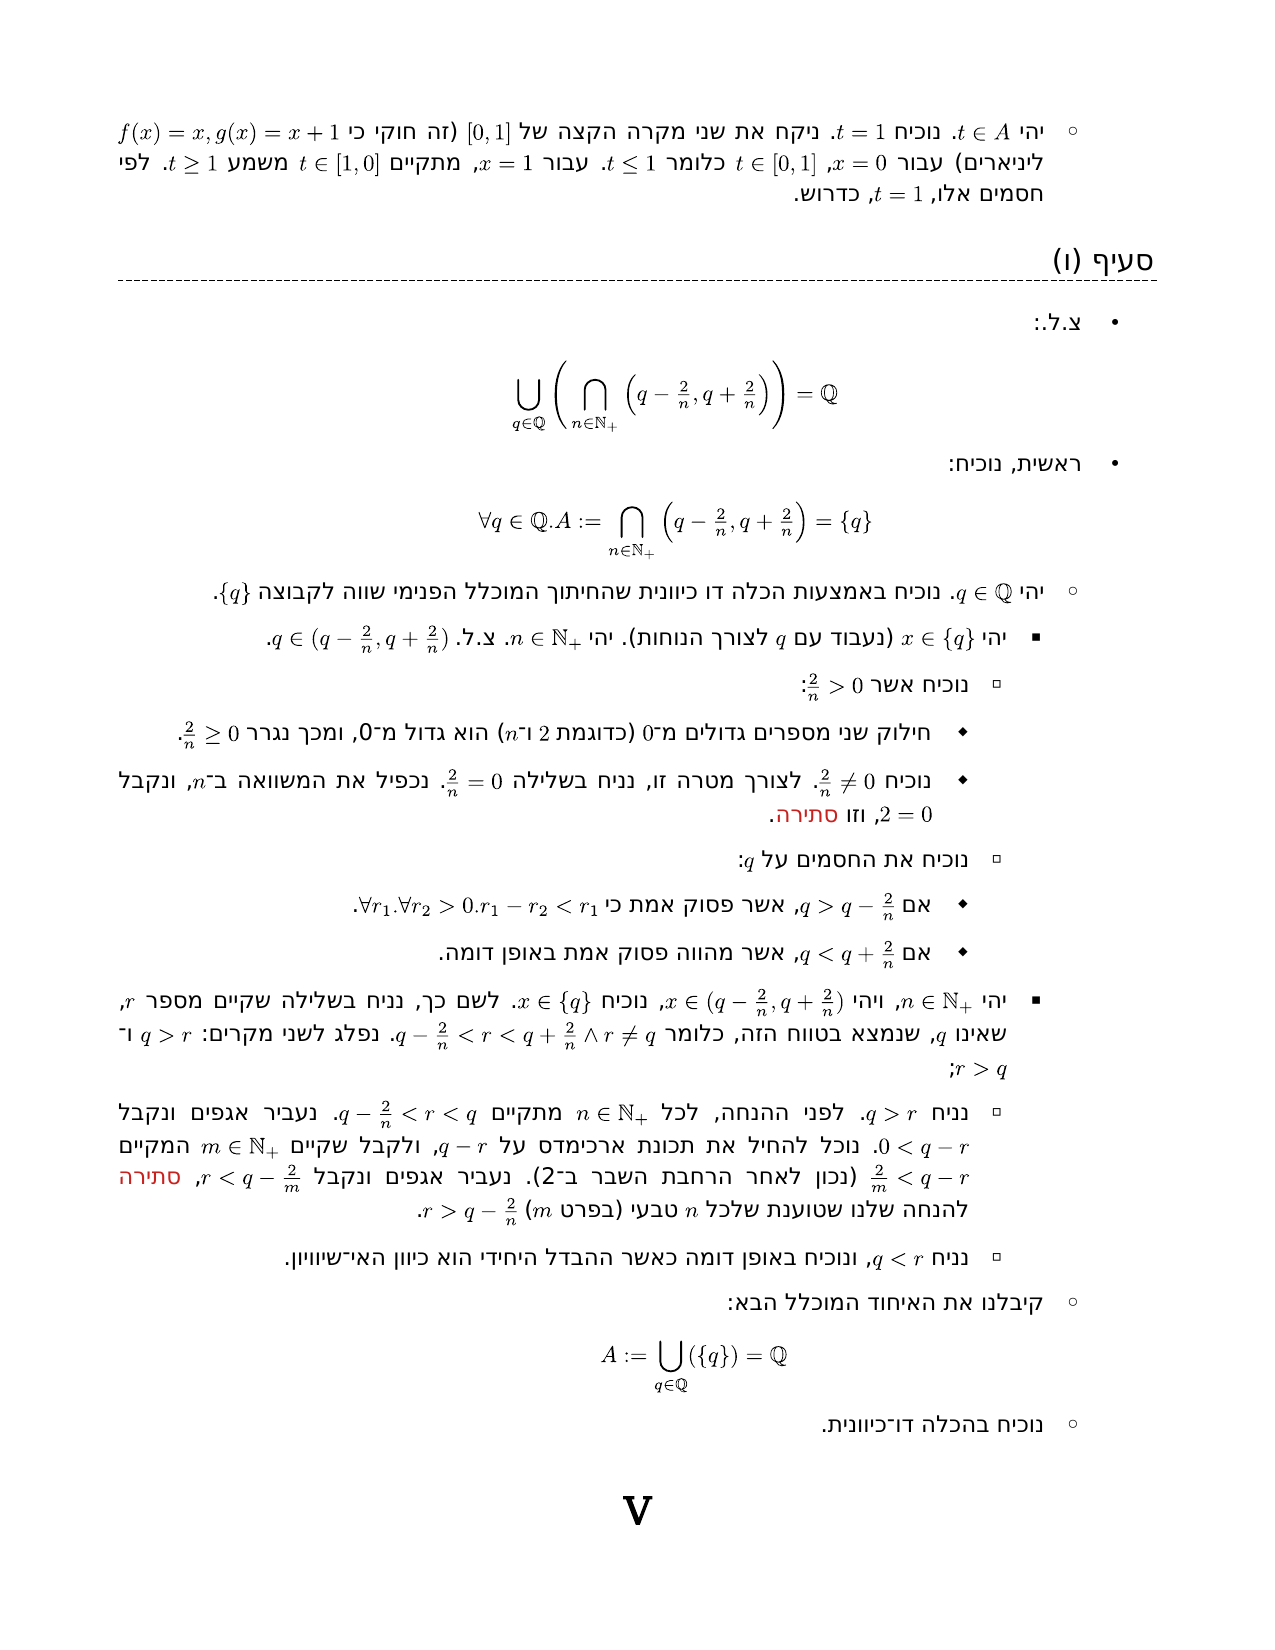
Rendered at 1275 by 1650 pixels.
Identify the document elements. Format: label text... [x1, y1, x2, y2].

list נוכיח את החסמים על : [118, 846, 1007, 873]
list נניח , ונוכיח באופן דומה כאשר ההבדל היחידי הוא כיוון האי־שיוויון. [118, 1244, 1007, 1271]
list יהי (נעבוד עם לצורך הנוחות). יהי . צ.ל. . [118, 624, 1044, 653]
list יהי , ויהי , נוכיח . לשם כך, נניח בשלילה שקיים מספר , שאינו , שנמצא בטווח הזה, כלומר . נפלג לשני מקרים: ו־; [118, 987, 1044, 1080]
list צ.ל.: [118, 309, 1119, 336]
list יהי . נוכיח באמצעות הכלה דו כיוונית שהחיתוך המוכלל הפנימי שווה לקבוצה . [118, 578, 1082, 605]
list אם , אשר מהווה פסוק אמת באופן דומה. [118, 939, 969, 968]
list נוכיח בהכלה דו־כיוונית. [118, 1411, 1082, 1438]
list יהי . נוכיח . ניקח את שני מקרה הקצה של (זה חוקי כי ליניארים) עבור , כלומר . עבור , מתקיים משמע . לפי חסמים אלו, , כדרוש. [118, 118, 1082, 207]
list נוכיח אשר : [118, 672, 1007, 701]
list נוכיח . לצורך מטרה זו, נניח בשלילה . נכפיל את המשוואה ב־, ונקבל , וזו סתירה. [118, 767, 969, 827]
list ראשית, נוכיח: [118, 451, 1119, 477]
list אם , אשר פסוק אמת כי . [118, 891, 969, 921]
subtitle סעיף (ו) [118, 240, 1157, 280]
list קיבלנו את האיחוד המוכלל הבא: [118, 1289, 1082, 1316]
list חילוק שני מספרים גדולים מ־ (כדוגמת ו־) הוא גדול מ־0, ומכך נגרר . [118, 719, 969, 749]
list נניח . לפני ההנחה, לכל מתקיים . נעביר אגפים ונקבל . נוכל להחיל את תכונת ארכימדס על , ולקבל שקיים המקיים (נכון לאחר הרחבת השבר ב־2). נעביר אגפים ונקבל , סתירה להנחה שלנו שטוענת שלכל טבעי (בפרט ) . [118, 1099, 1007, 1226]
